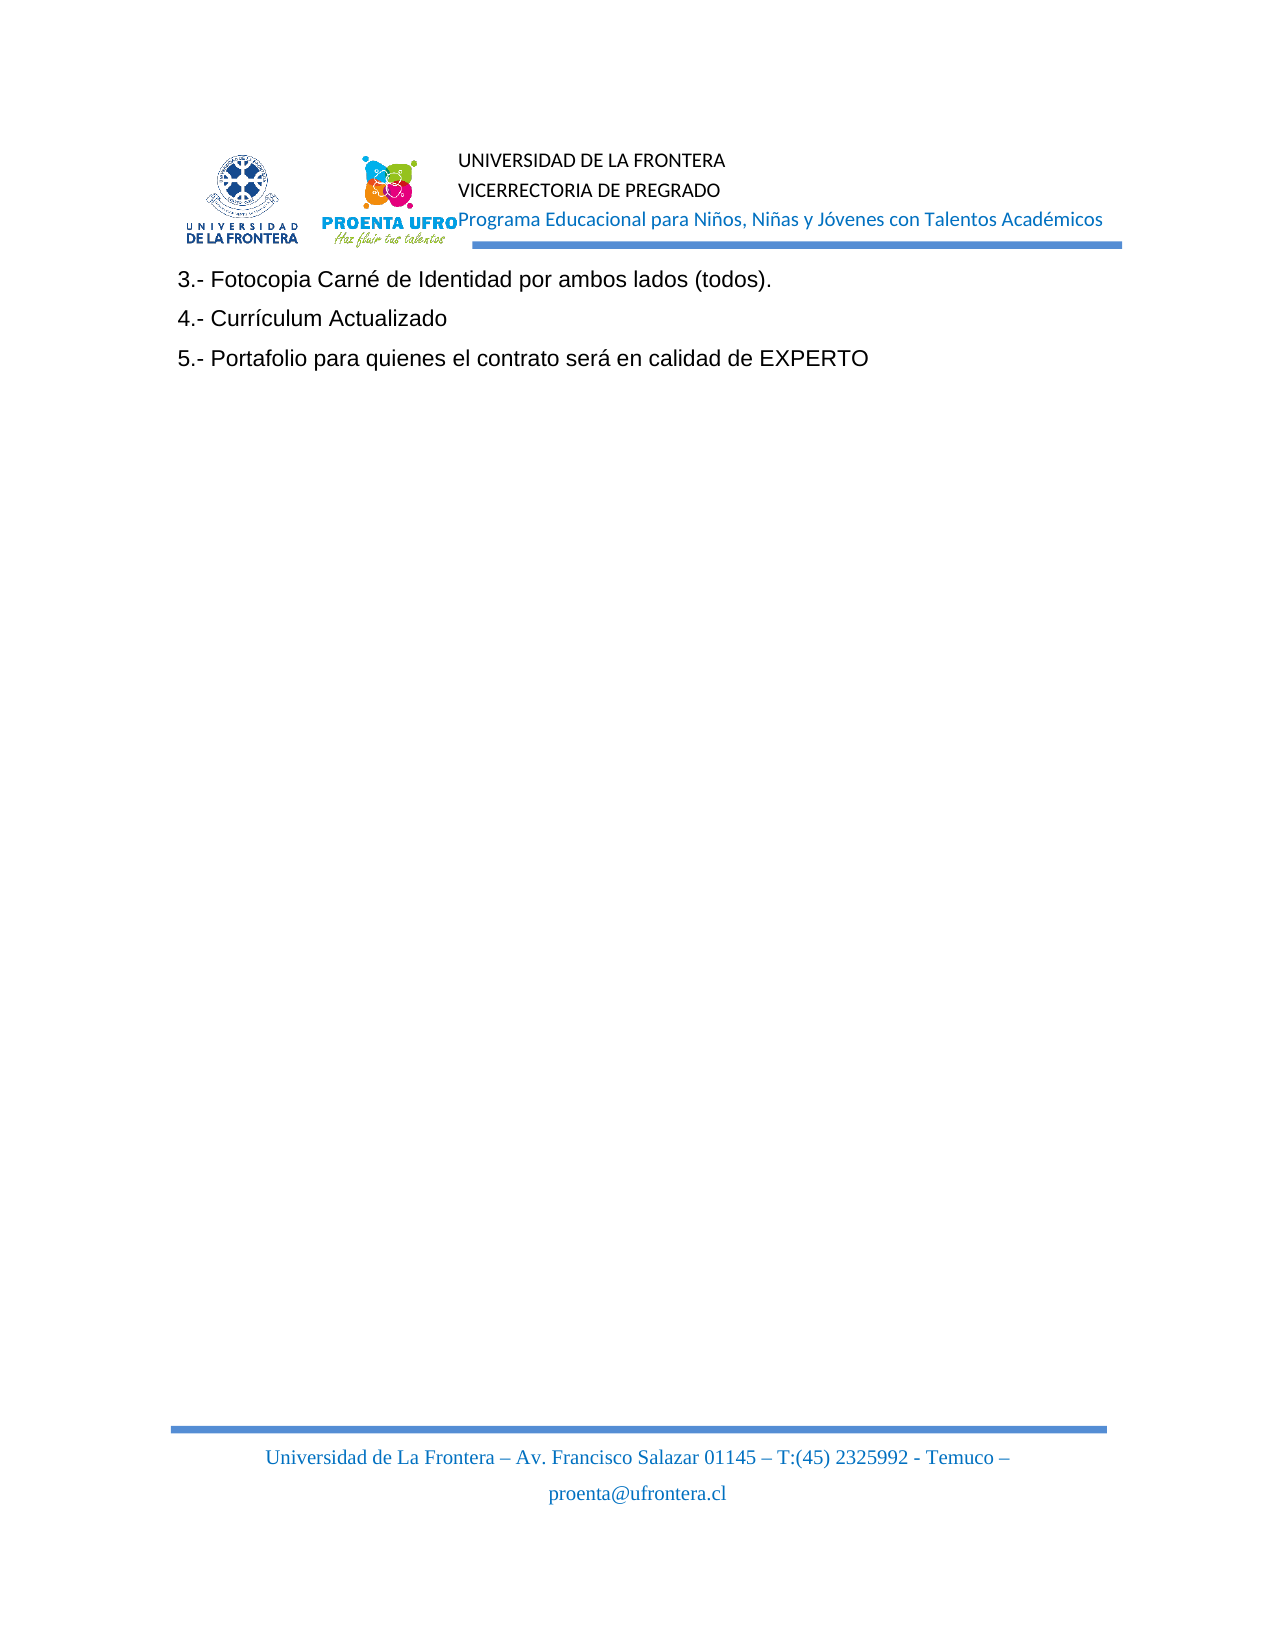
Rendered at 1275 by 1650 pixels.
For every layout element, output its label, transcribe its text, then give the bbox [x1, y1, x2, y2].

subtitle 4.- Currículum Actualizado [177, 305, 1098, 332]
picture [171, 150, 473, 252]
subtitle 3.- Fotocopia Carné de Identidad por ambos lados (todos). [177, 266, 1098, 292]
subtitle 5.- Portafolio para quienes el contrato será en calidad de EXPERTO [177, 345, 1098, 371]
